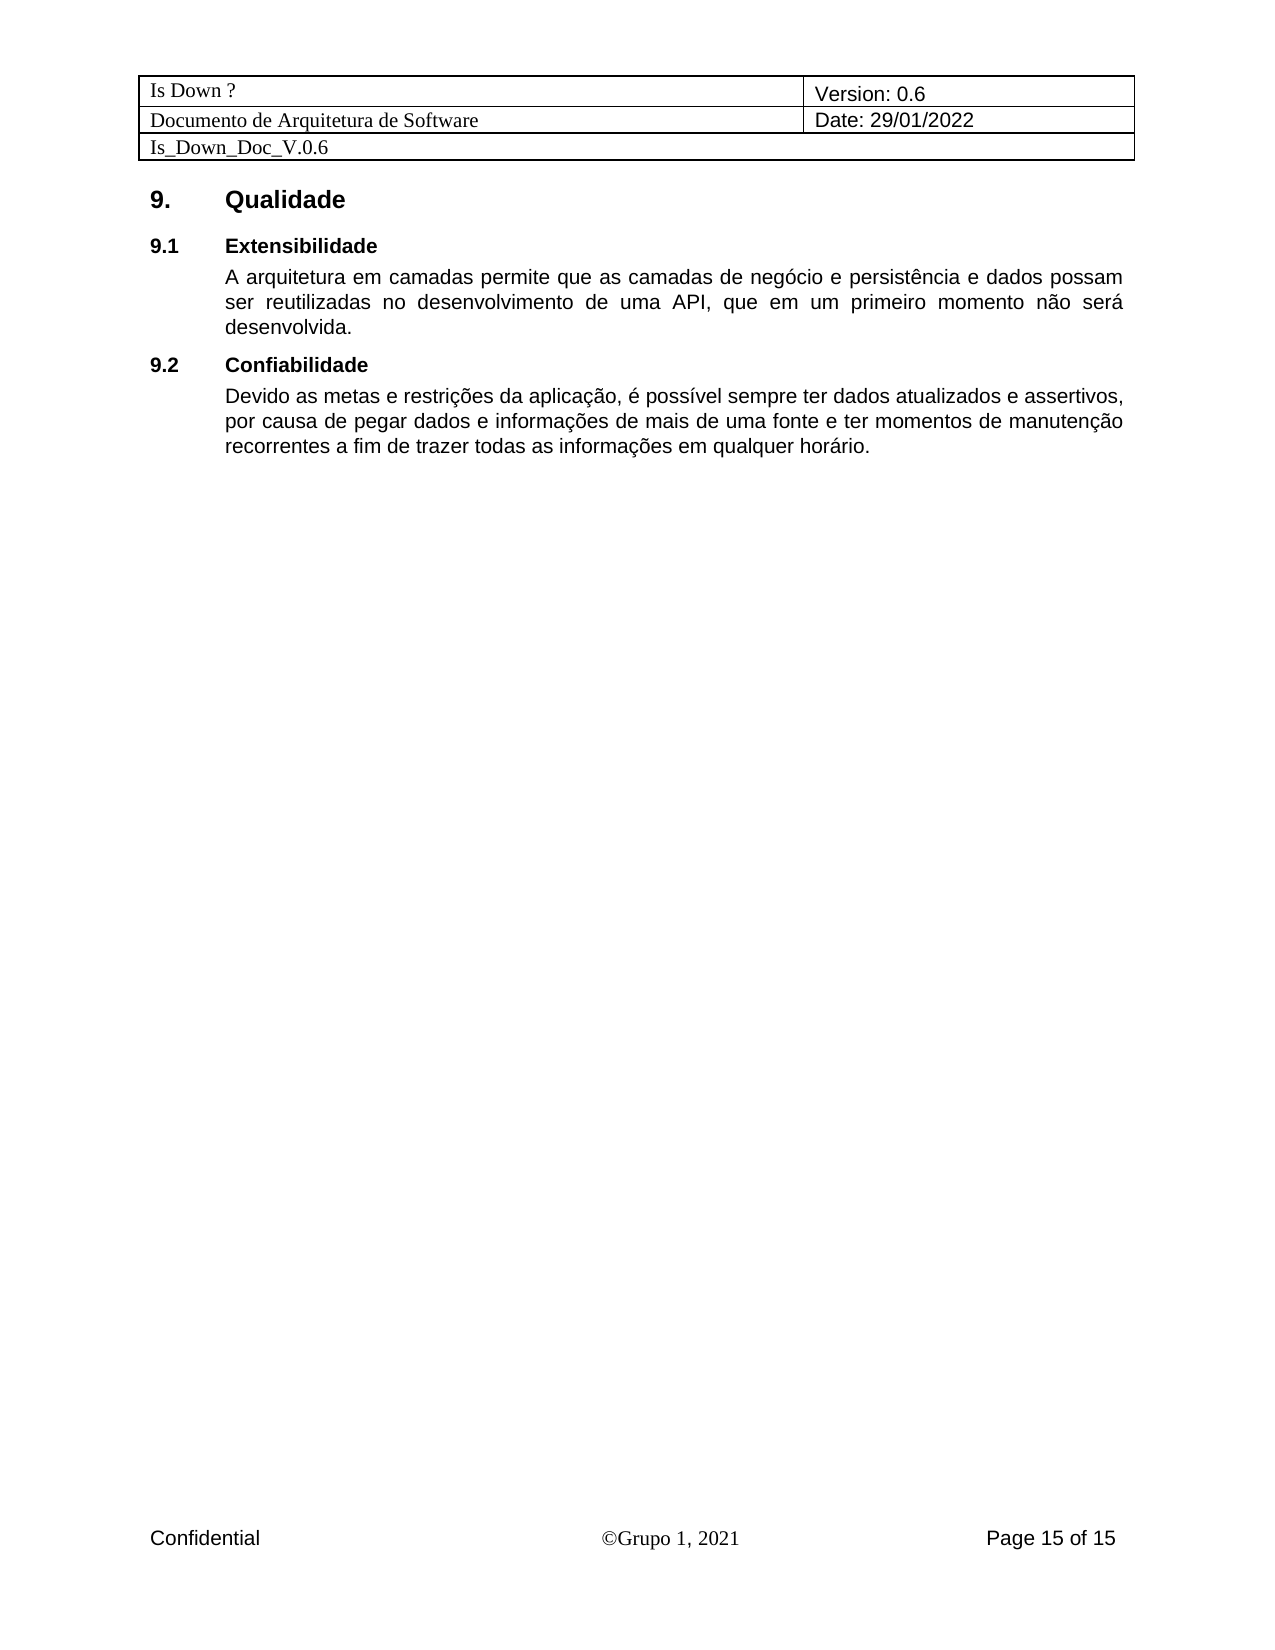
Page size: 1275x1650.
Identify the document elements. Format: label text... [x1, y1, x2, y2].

text Devido as metas e restrições da aplicação, é possível sempre ter dados atualizados e assertivos, por causa de pegar dados e informações de mais de uma fonte e ter momentos de manutenção recorrentes a fim de trazer todas as informações em qualquer horário. [225, 383, 1125, 458]
subtitle Confiabilidade [150, 352, 1125, 377]
subtitle Qualidade [150, 185, 1125, 214]
subtitle Extensibilidade [150, 233, 1125, 258]
text A arquitetura em camadas permite que as camadas de negócio e persistência e dados possam ser reutilizadas no desenvolvimento de uma API, que em um primeiro momento não será desenvolvida. [225, 264, 1125, 339]
